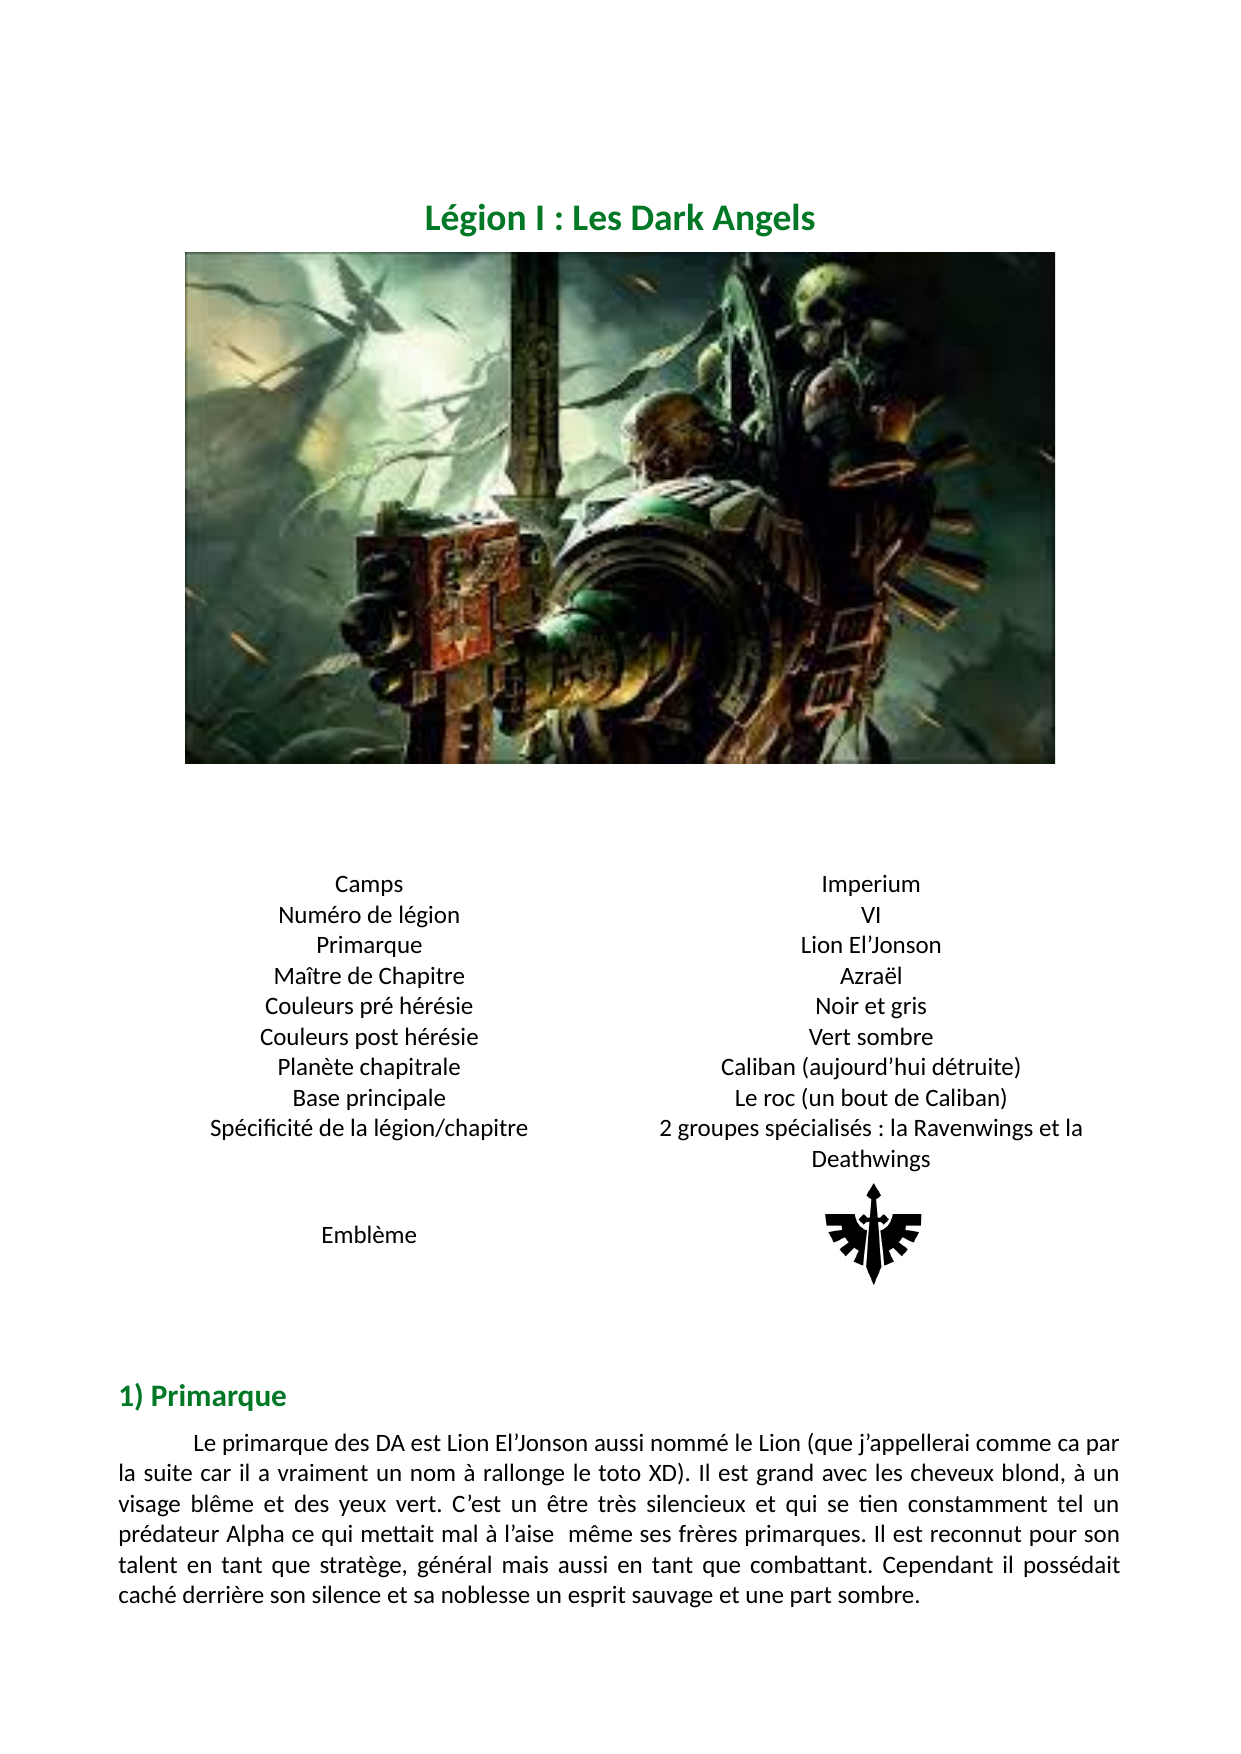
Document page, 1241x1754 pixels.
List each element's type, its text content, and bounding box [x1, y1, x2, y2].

table_cell VI [620, 899, 1122, 929]
table_cell Noir et gris [620, 991, 1122, 1021]
table_cell Planète chapitrale [118, 1052, 620, 1082]
subtitle Légion I : Les Dark Angels [118, 194, 1122, 240]
table_cell Couleurs post hérésie [118, 1021, 620, 1052]
text Le primarque des DA est Lion El’Jonson aussi nommé le Lion (que j’appellerai comme ca par la suite car il a vraiment un nom à rallonge le toto XD). Il est grand avec les cheveux blond, à un visage blême et des yeux vert. C’est un être très silencieux et qui se tien constamment tel un prédateur Alpha ce qui mettait mal à l’aise même ses frères primarques. Il est reconnut pour son talent en tant que stratège, général mais aussi en tant que combattant. Cependant il possédait caché derrière son silence et sa noblesse un esprit sauvage et une part sombre. [118, 1427, 1122, 1610]
table_cell [620, 1174, 1122, 1294]
subtitle 1) Primarque [118, 1376, 1122, 1414]
table_cell Primarque [118, 930, 620, 960]
table_cell Maître de Chapitre [118, 960, 620, 991]
picture [825, 1183, 922, 1285]
table_cell 2 groupes spécialisés : la Ravenwings et la Deathwings [620, 1113, 1122, 1174]
table_cell Vert sombre [620, 1021, 1122, 1052]
table_cell Spécificité de la légion/chapitre [118, 1113, 620, 1174]
table_cell Le roc (un bout de Caliban) [620, 1082, 1122, 1113]
table_cell Azraël [620, 960, 1122, 991]
table_cell Base principale [118, 1082, 620, 1113]
table_cell Numéro de légion [118, 899, 620, 929]
table_header Imperium [620, 869, 1122, 899]
table_header Camps [118, 869, 620, 899]
table_cell Emblème [118, 1174, 620, 1294]
table_cell Lion El’Jonson [620, 930, 1122, 960]
table_cell Couleurs pré hérésie [118, 991, 620, 1021]
table_cell Caliban (aujourd’hui détruite) [620, 1052, 1122, 1082]
picture [185, 252, 1055, 764]
